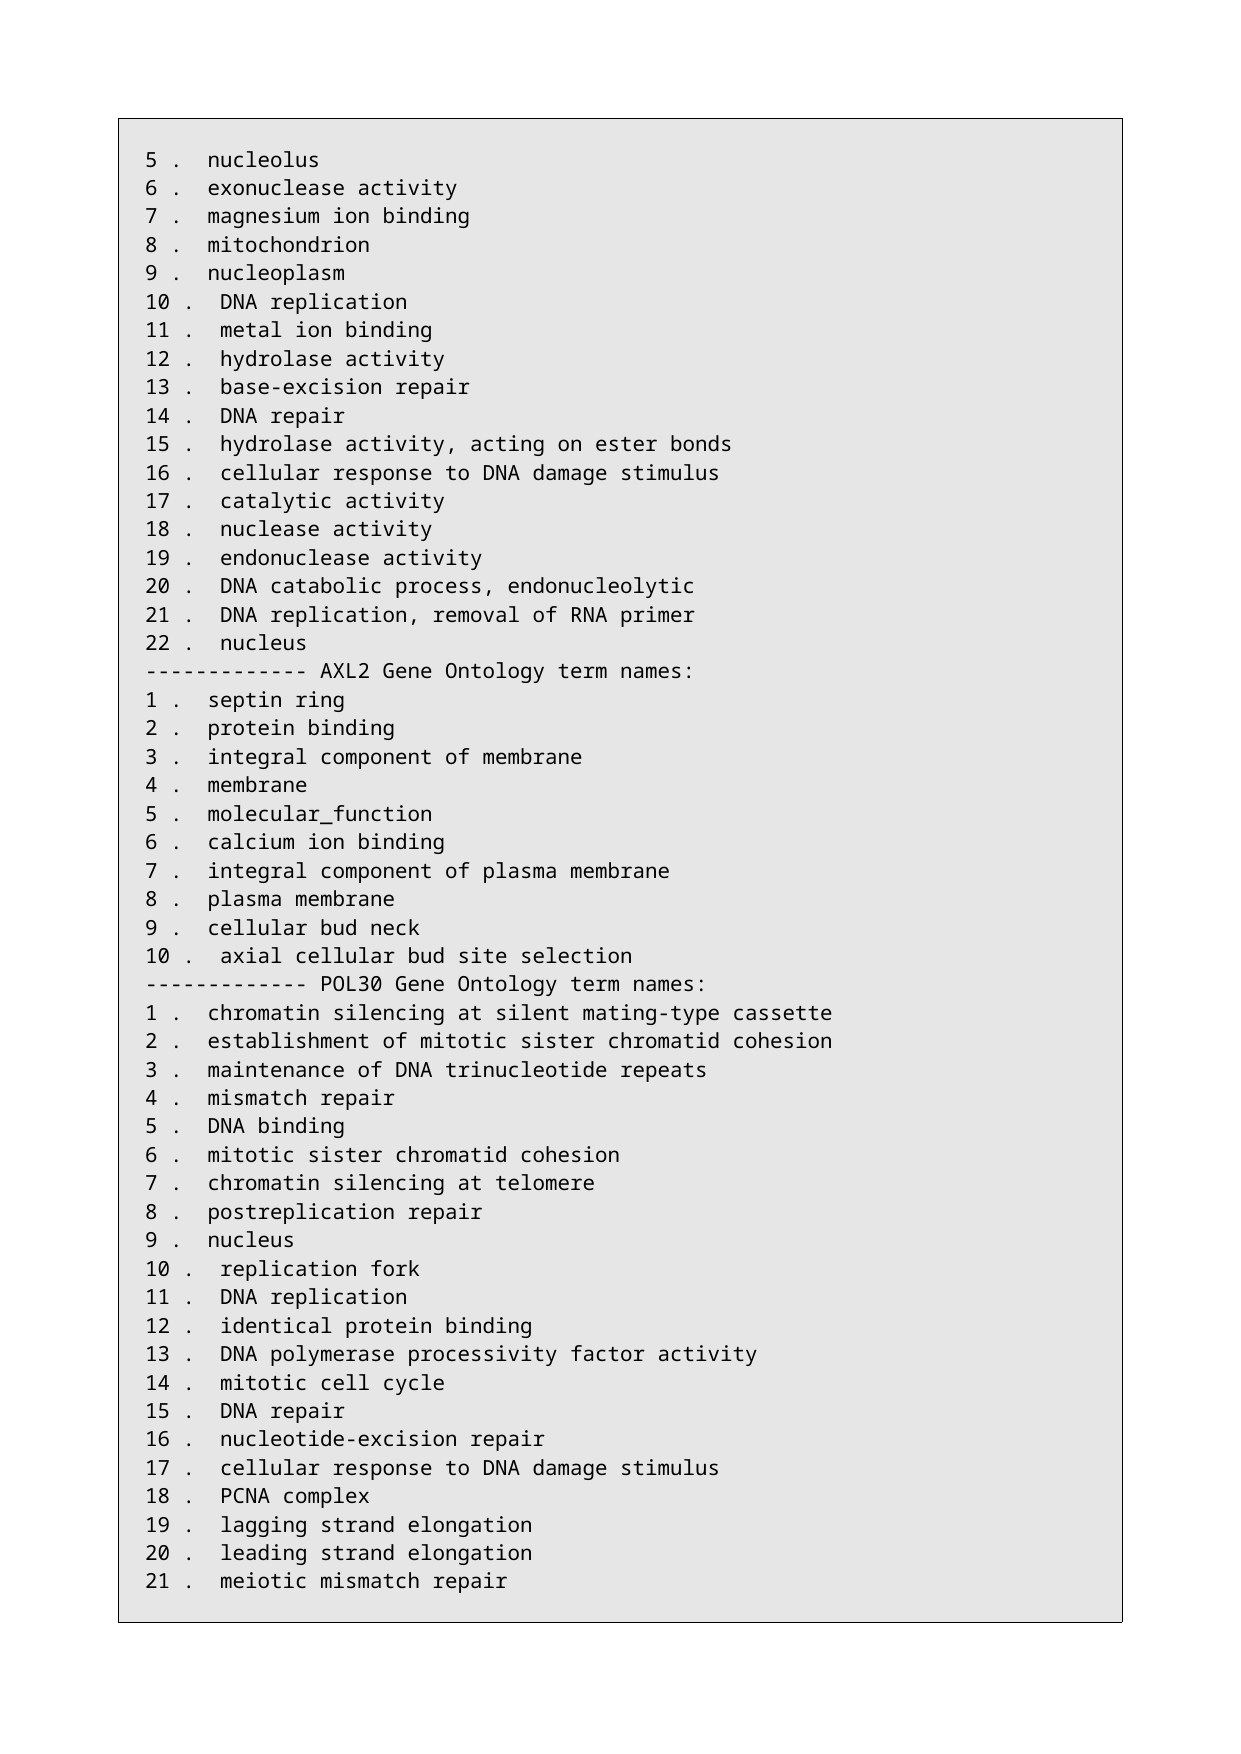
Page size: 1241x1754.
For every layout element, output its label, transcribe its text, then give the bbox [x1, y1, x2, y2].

text 8 . mitochondrion [119, 203, 1122, 232]
text 9 . nucleus [119, 1199, 1122, 1227]
text 20 . leading strand elongation [119, 1512, 1122, 1540]
text 10 . axial cellular bud site selection [119, 914, 1122, 943]
text 6 . exonuclease activity [119, 147, 1122, 175]
text 1 . chromatin silencing at silent mating-type cassette [119, 971, 1122, 1000]
text 18 . nuclease activity [119, 488, 1122, 516]
text 21 . DNA replication, removal of RNA primer [119, 573, 1122, 602]
text 16 . cellular response to DNA damage stimulus [119, 431, 1122, 459]
text 8 . postreplication repair [119, 1170, 1122, 1199]
text 10 . replication fork [119, 1227, 1122, 1256]
text 12 . identical protein binding [119, 1284, 1122, 1312]
text 21 . meiotic mismatch repair [119, 1540, 1122, 1622]
text 10 . DNA replication [119, 260, 1122, 289]
text 19 . lagging strand elongation [119, 1483, 1122, 1512]
text 11 . metal ion binding [119, 289, 1122, 317]
text 14 . DNA repair [119, 374, 1122, 402]
text 3 . maintenance of DNA trinucleotide repeats [119, 1028, 1122, 1057]
text 4 . mismatch repair [119, 1057, 1122, 1085]
text 6 . calcium ion binding [119, 801, 1122, 829]
text 5 . DNA binding [119, 1085, 1122, 1113]
text 22 . nucleus [119, 602, 1122, 630]
text 13 . DNA polymerase processivity factor activity [119, 1312, 1122, 1341]
text 9 . nucleoplasm [119, 232, 1122, 260]
text 17 . catalytic activity [119, 459, 1122, 488]
text 17 . cellular response to DNA damage stimulus [119, 1426, 1122, 1455]
text 15 . DNA repair [119, 1369, 1122, 1398]
text 14 . mitotic cell cycle [119, 1341, 1122, 1369]
text 16 . nucleotide-excision repair [119, 1398, 1122, 1426]
text 6 . mitotic sister chromatid cohesion [119, 1113, 1122, 1142]
text 9 . cellular bud neck [119, 886, 1122, 914]
text ------------- POL30 Gene Ontology term names: [119, 943, 1122, 971]
text 19 . endonuclease activity [119, 516, 1122, 545]
text 13 . base-excision repair [119, 346, 1122, 374]
text 2 . establishment of mitotic sister chromatid cohesion [119, 1000, 1122, 1028]
text 5 . nucleolus [119, 119, 1122, 147]
text 5 . molecular_function [119, 772, 1122, 801]
text 1 . septin ring [119, 658, 1122, 687]
text 18 . PCNA complex [119, 1455, 1122, 1483]
text 2 . protein binding [119, 687, 1122, 715]
text 4 . membrane [119, 744, 1122, 772]
text ------------- AXL2 Gene Ontology term names: [119, 630, 1122, 658]
text 12 . hydrolase activity [119, 317, 1122, 346]
text 3 . integral component of membrane [119, 715, 1122, 744]
text 8 . plasma membrane [119, 857, 1122, 886]
text 15 . hydrolase activity, acting on ester bonds [119, 402, 1122, 431]
text 7 . magnesium ion binding [119, 175, 1122, 203]
text 7 . chromatin silencing at telomere [119, 1142, 1122, 1170]
text 20 . DNA catabolic process, endonucleolytic [119, 545, 1122, 573]
text 7 . integral component of plasma membrane [119, 829, 1122, 857]
text 11 . DNA replication [119, 1256, 1122, 1284]
